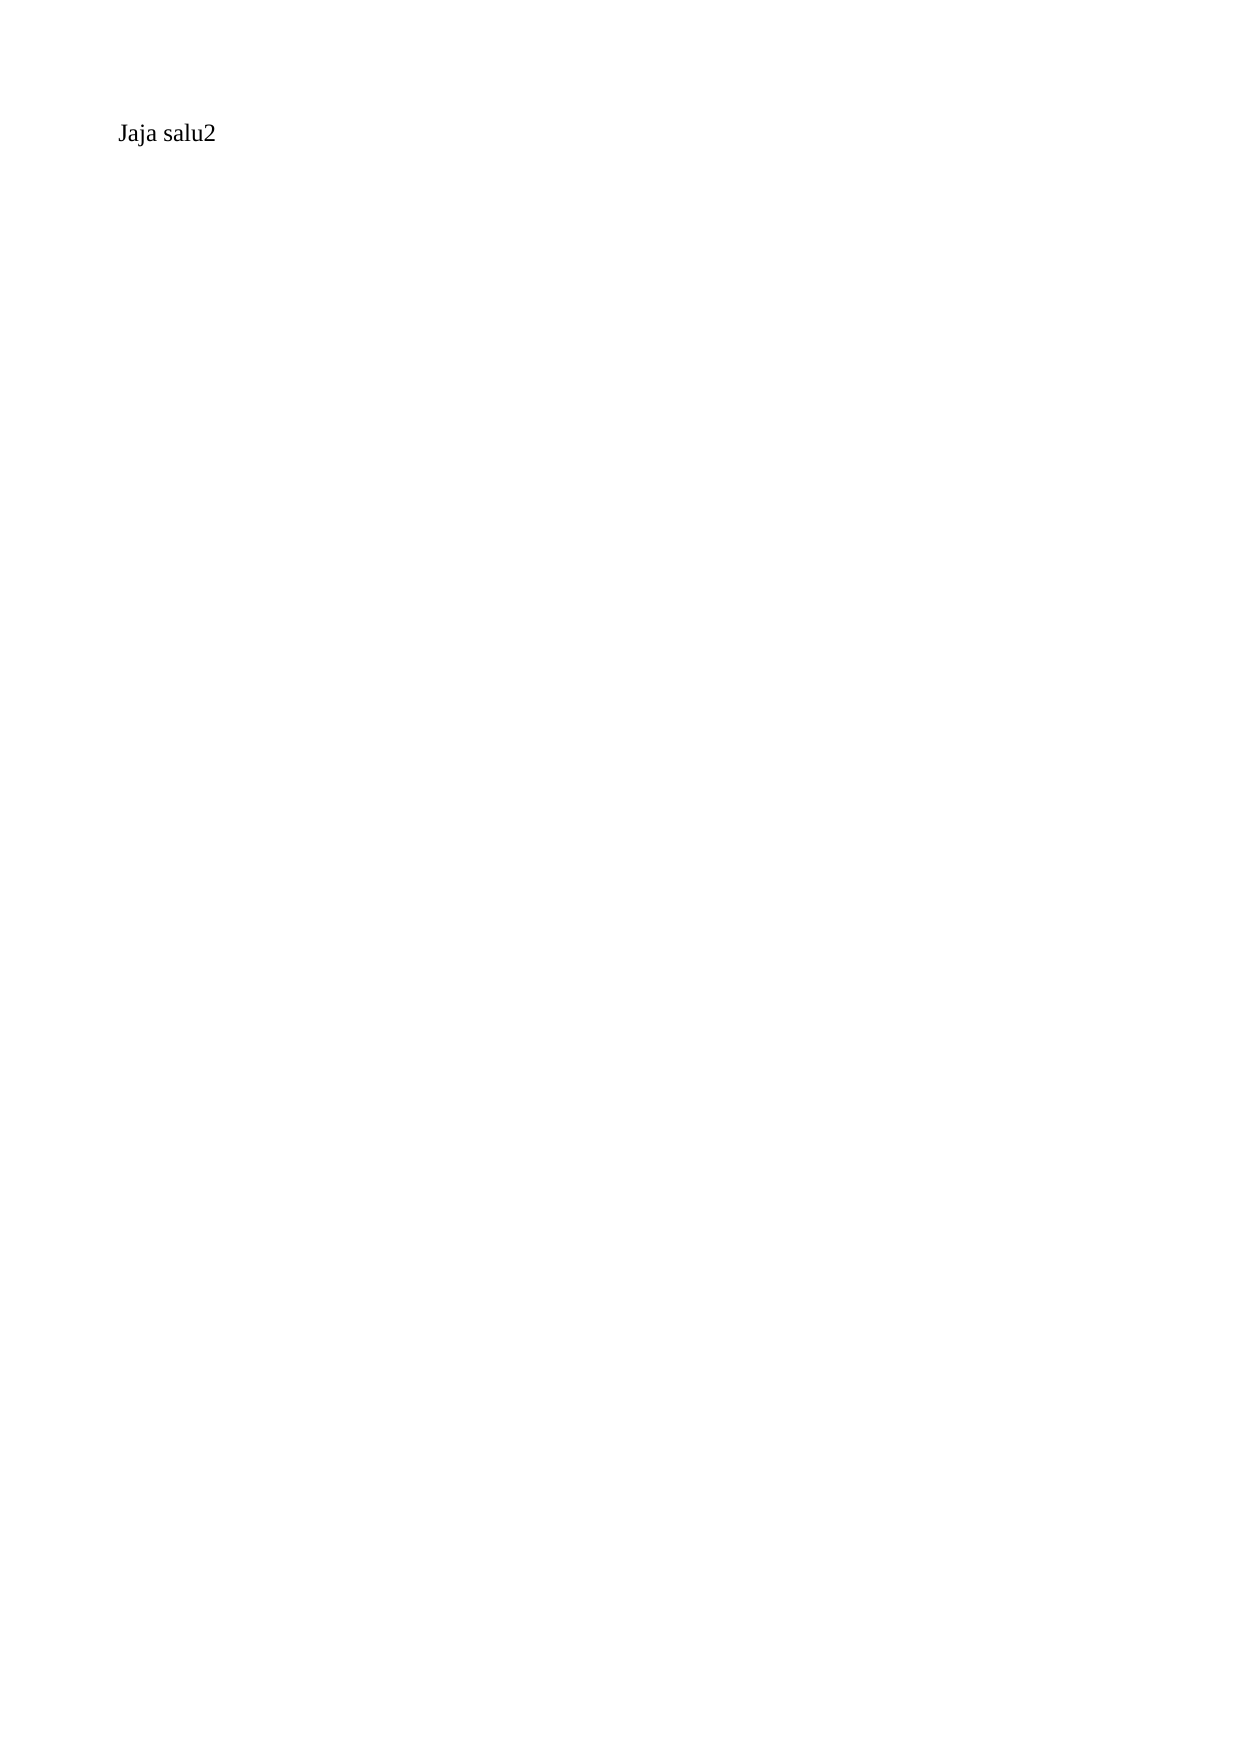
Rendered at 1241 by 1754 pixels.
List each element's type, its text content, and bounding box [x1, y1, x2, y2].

text Jaja salu2 [118, 118, 1122, 147]
